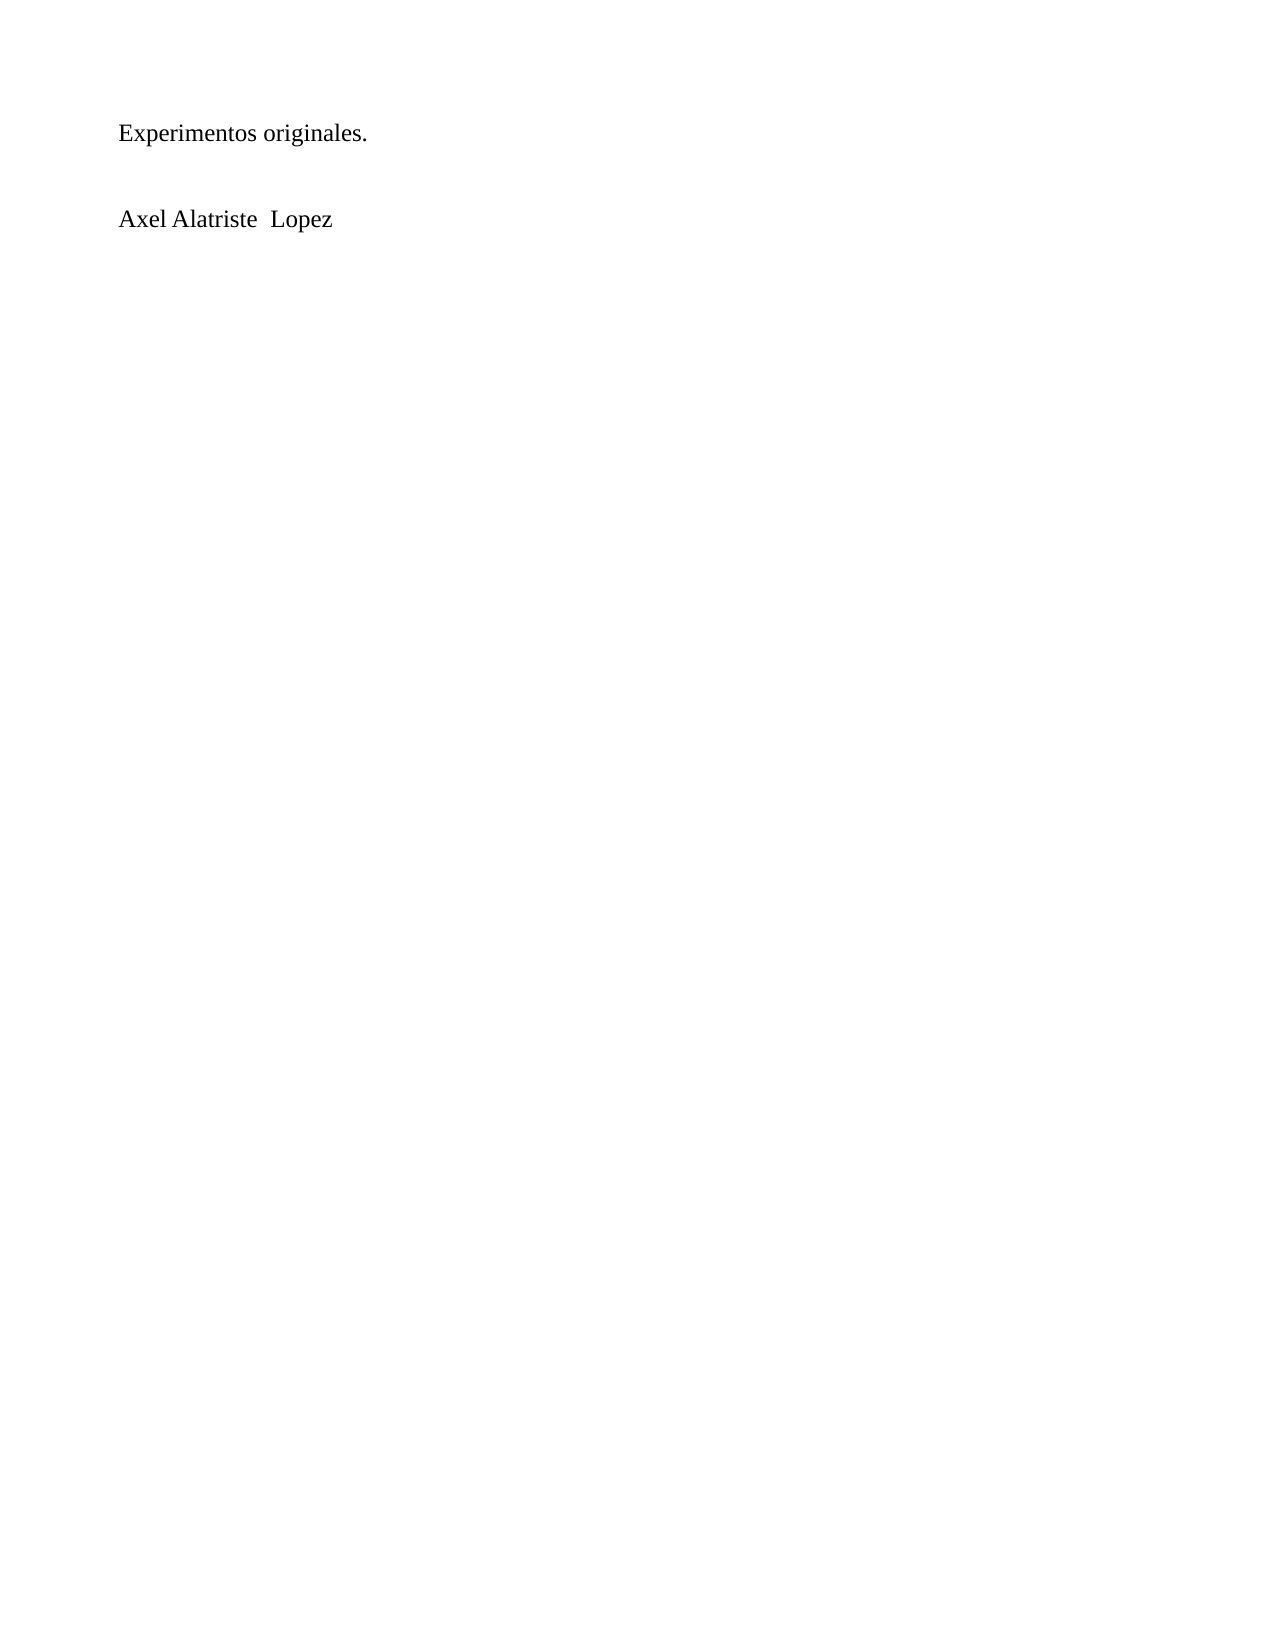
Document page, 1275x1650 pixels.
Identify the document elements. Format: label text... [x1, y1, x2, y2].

text Axel Alatriste Lopez [118, 204, 1157, 233]
text Experimentos originales. [118, 118, 1157, 147]
